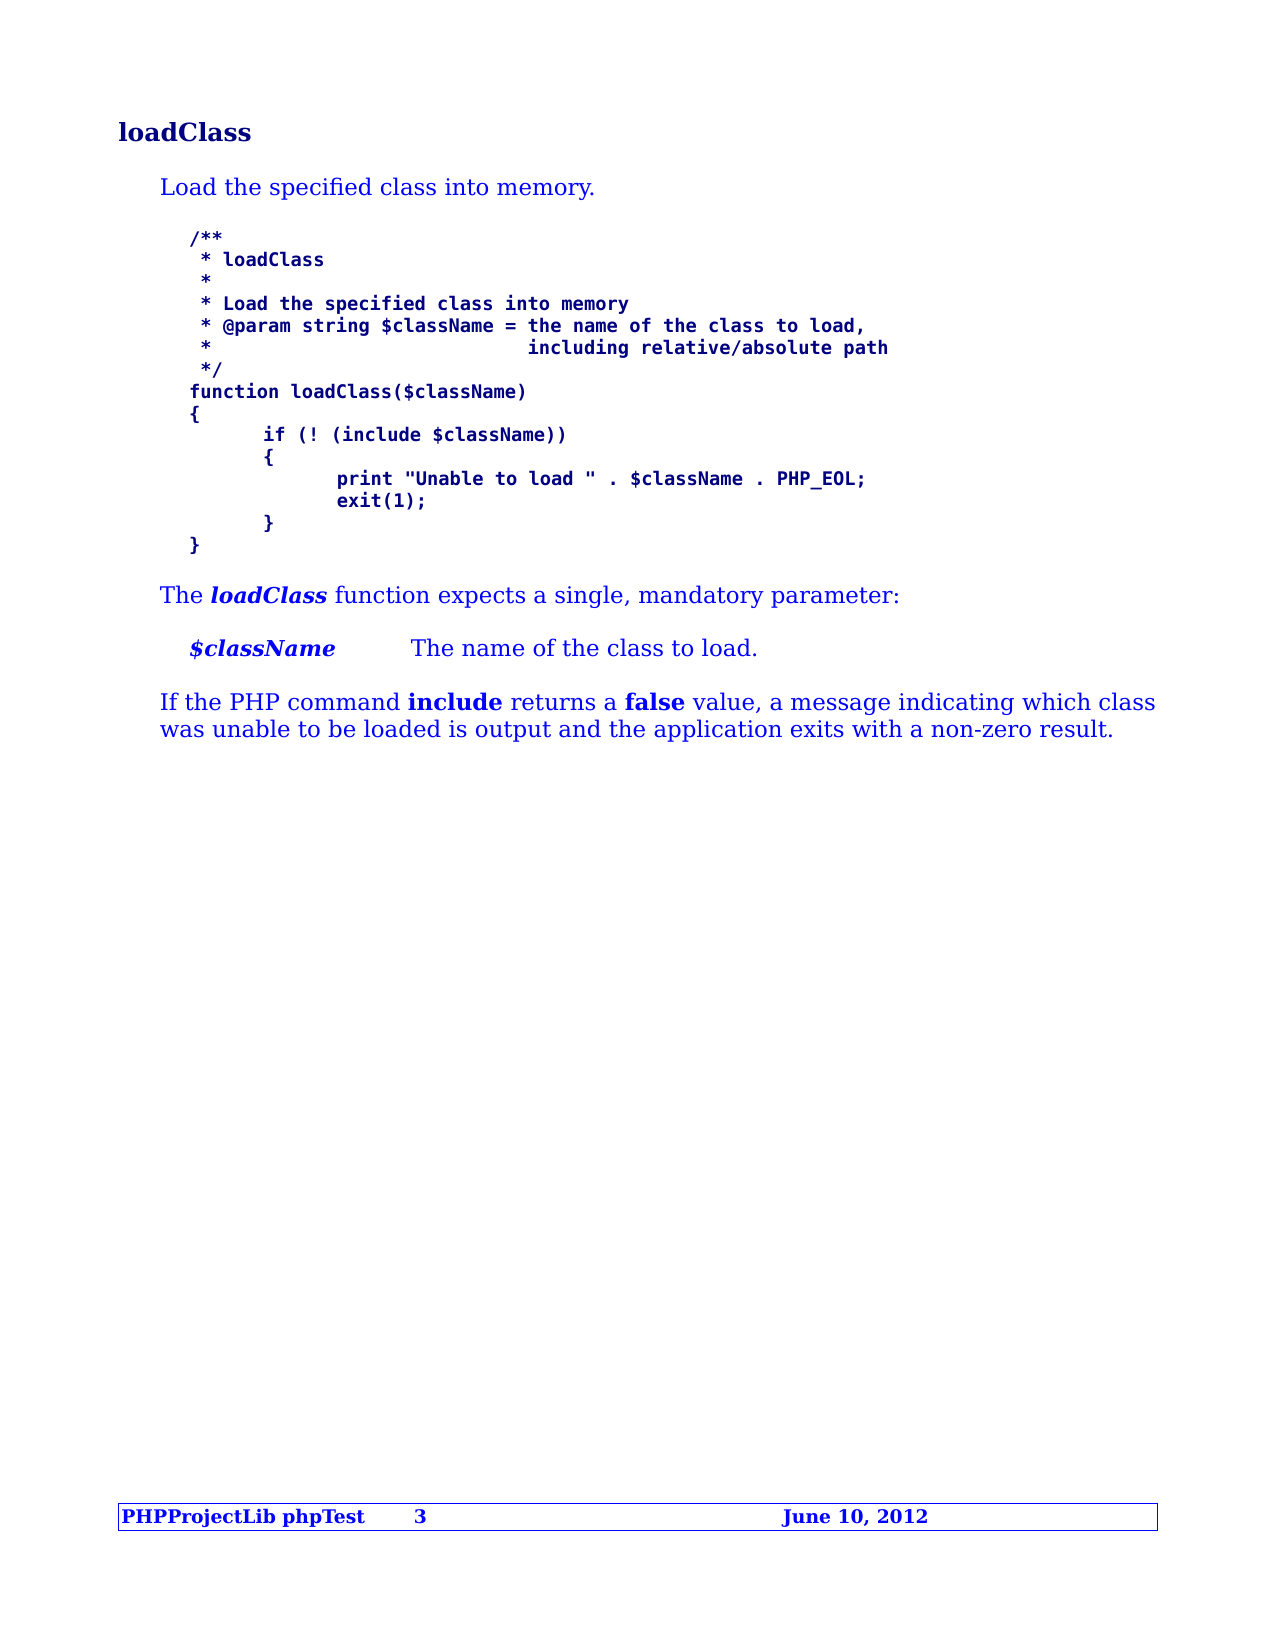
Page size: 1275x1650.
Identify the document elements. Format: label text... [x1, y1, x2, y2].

list } [189, 512, 1157, 534]
title loadClass [118, 118, 1157, 147]
list if (! (include $className)) [189, 424, 1157, 446]
list * including relative/absolute path [189, 337, 1157, 359]
text Load the specified class into memory. [159, 174, 1157, 201]
list * Load the specified class into memory [189, 293, 1157, 315]
text The loadClass function expects a single, mandatory parameter: [159, 582, 1157, 609]
list * loadClass [189, 249, 1157, 271]
list * @param string $className = the name of the class to load, [189, 315, 1157, 337]
list { [189, 402, 1157, 424]
text $className The name of the class to load. [189, 636, 1157, 662]
list exit(1); [189, 490, 1157, 512]
list */ [189, 359, 1157, 381]
text If the PHP command include returns a false value, a message indicating which class was unable to be loaded is output and the application exits with a non-zero result. [159, 689, 1157, 743]
list print "Unable to load " . $className . PHP_EOL; [189, 468, 1157, 490]
list /** [189, 227, 1157, 249]
list } [189, 534, 1157, 556]
list function loadClass($className) [189, 381, 1157, 402]
list { [189, 446, 1157, 468]
list * [189, 271, 1157, 293]
